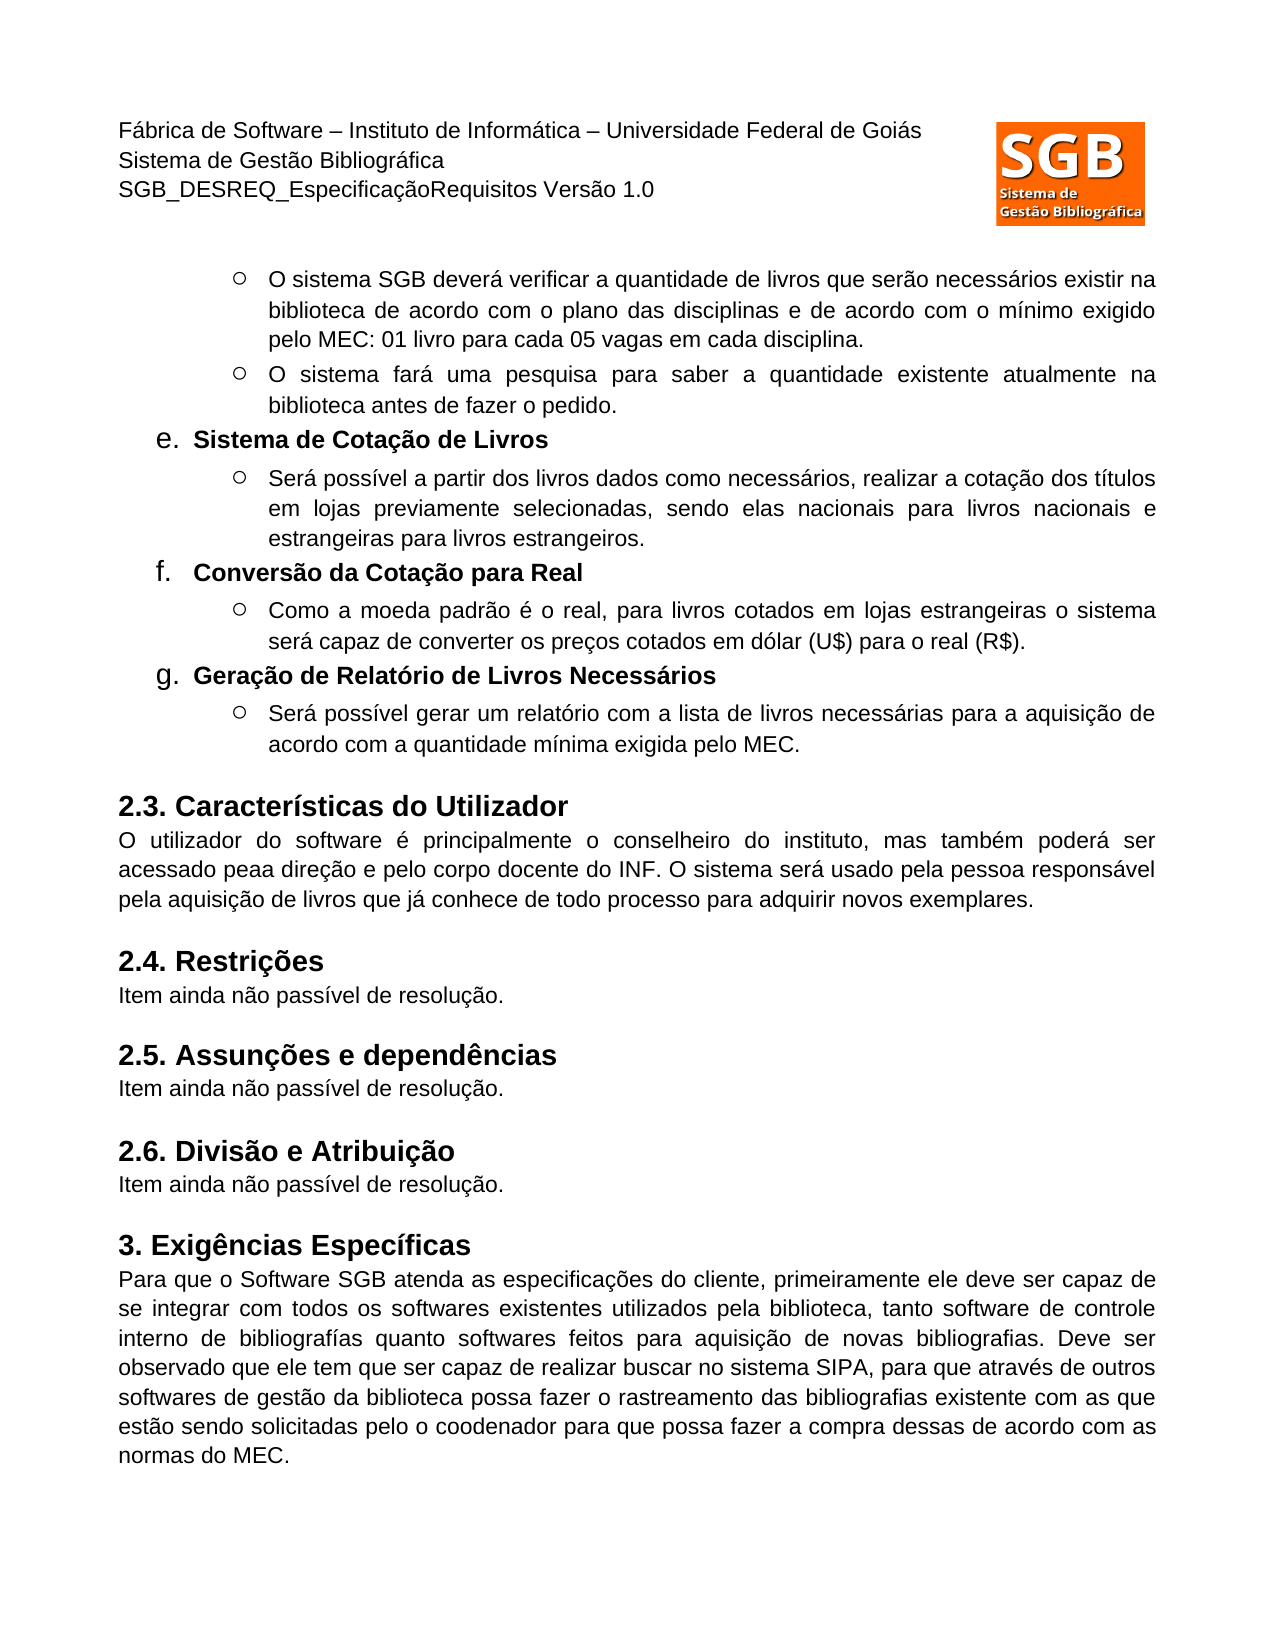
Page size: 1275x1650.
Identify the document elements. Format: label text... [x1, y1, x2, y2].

text Item ainda não passível de resolução. [118, 1172, 1157, 1198]
list Geração de Relatório de Livros Necessários [156, 658, 1157, 690]
subtitle 2.5. Assunções e dependências [118, 1039, 1157, 1071]
text Para que o Software SGB atenda as especificações do cliente, primeiramente ele deve ser capaz de se integrar com todos os softwares existentes utilizados pela biblioteca, tanto software de controle interno de bibliografías quanto softwares feitos para aquisição de novas bibliografias. Deve ser observado que ele tem que ser capaz de realizar buscar no sistema SIPA, para que através de outros softwares de gestão da biblioteca possa fazer o rastreamento das bibliografias existente com as que estão sendo solicitadas pelo o coodenador para que possa fazer a compra dessas de acordo com as normas do MEC. [118, 1267, 1157, 1468]
subtitle 3. Exigências Específicas [118, 1229, 1157, 1262]
text Item ainda não passível de resolução. [118, 1076, 1157, 1102]
list Como a moeda padrão é o real, para livros cotados em lojas estrangeiras o sistema será capaz de converter os preços cotados em dólar (U$) para o real (R$). [231, 592, 1157, 654]
list Será possível a partir dos livros dados como necessários, realizar a cotação dos títulos em lojas previamente selecionadas, sendo elas nacionais para livros nacionais e estrangeiras para livros estrangeiros. [231, 459, 1157, 551]
list Sistema de Cotação de Livros [156, 422, 1157, 455]
list O sistema SGB deverá verificar a quantidade de livros que serão necessários existir na biblioteca de acordo com o plano das disciplinas e de acordo com o mínimo exigido pelo MEC: 01 livro para cada 05 vagas em cada disciplina. [231, 261, 1157, 353]
subtitle 2.4. Restrições [118, 945, 1157, 978]
subtitle 2.6. Divisão e Atribuição [118, 1135, 1157, 1167]
text O utilizador do software é principalmente o conselheiro do instituto, mas também poderá ser acessado peaa direção e pelo corpo docente do INF. O sistema será usado pela pessoa responsável pela aquisição de livros que já conhece de todo processo para adquirir novos exemplares. [118, 828, 1157, 912]
text Item ainda não passível de resolução. [118, 983, 1157, 1008]
subtitle 2.3. Características do Utilizador [118, 790, 1157, 823]
list Será possível gerar um relatório com a lista de livros necessárias para a aquisição de acordo com a quantidade mínima exigida pelo MEC. [231, 695, 1157, 757]
list Conversão da Cotação para Real [156, 555, 1157, 587]
list O sistema fará uma pesquisa para saber a quantidade existente atualmente na biblioteca antes de fazer o pedido. [231, 356, 1157, 418]
picture [996, 122, 1145, 226]
